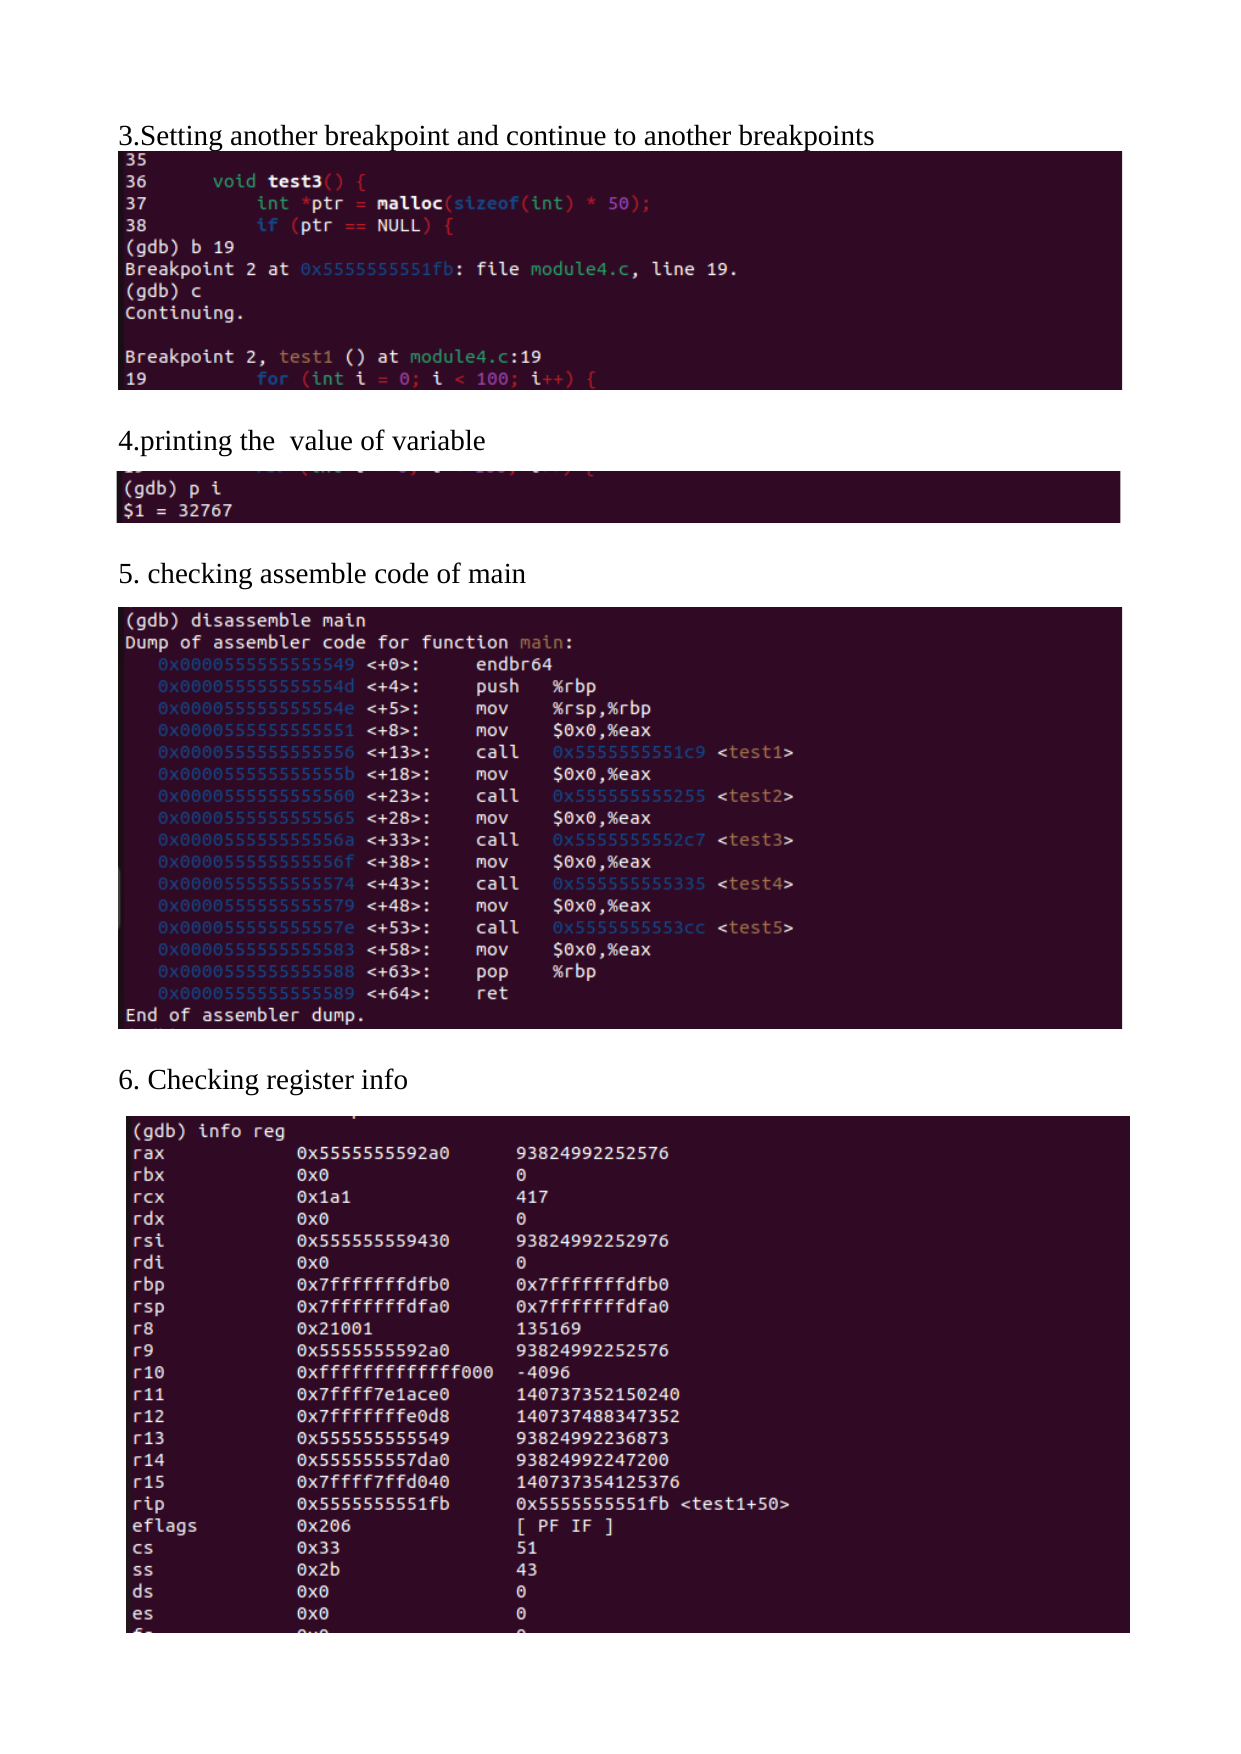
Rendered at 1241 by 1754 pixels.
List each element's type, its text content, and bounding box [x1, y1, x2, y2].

picture [116, 471, 1121, 494]
picture [118, 607, 1123, 1029]
text 5. checking assemble code of main [118, 556, 1122, 590]
text 6. Checking register info [118, 1062, 1122, 1096]
text 3.Setting another breakpoint and continue to another breakpoints [118, 118, 1122, 151]
text 4.printing the value of variable [118, 423, 1122, 456]
